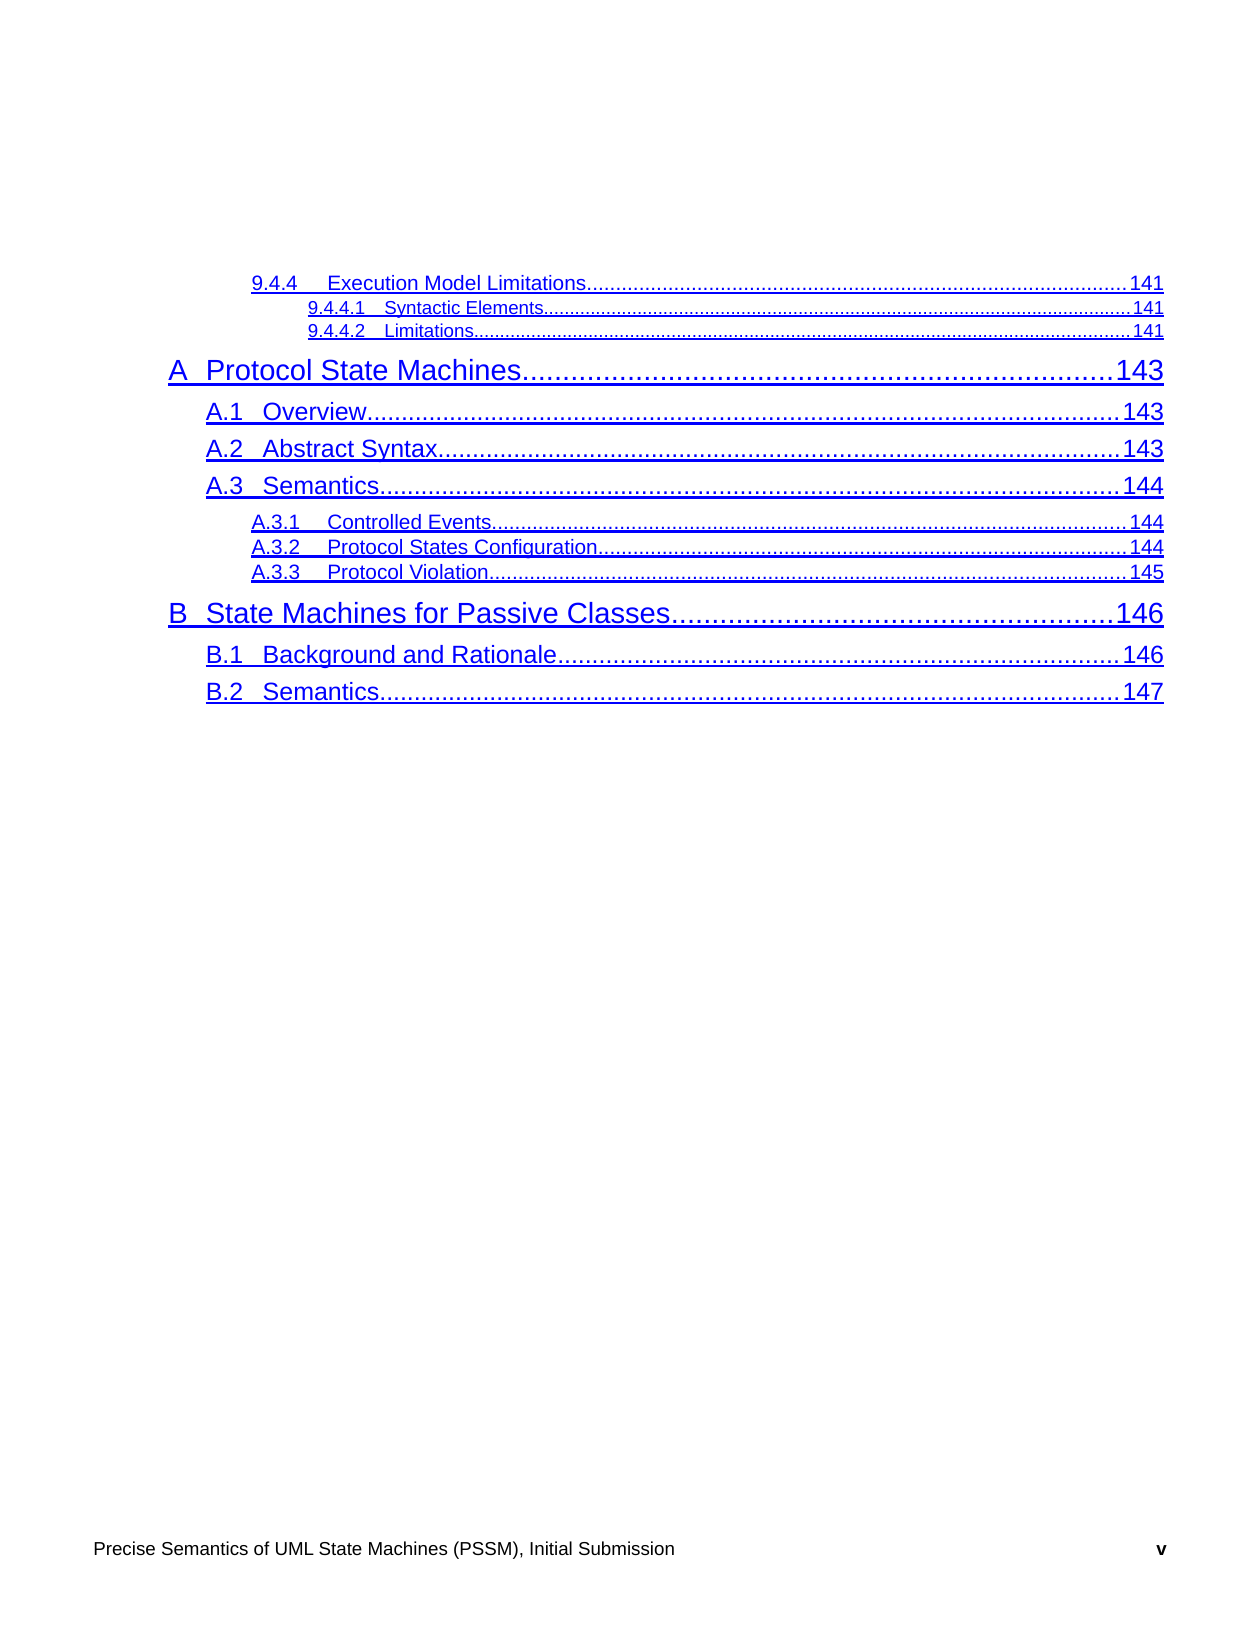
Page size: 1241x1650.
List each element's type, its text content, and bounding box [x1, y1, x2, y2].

text B.2 Semantics 147 [206, 677, 1164, 702]
text A.3 Semantics 144 [206, 471, 1164, 496]
text A.2 Abstract Syntax 143 [206, 434, 1164, 459]
text A.1 Overview 143 [206, 397, 1164, 422]
text A.3.1 Controlled Events 144 [251, 508, 1164, 530]
text 9.4.4 Execution Model Limitations 141 [251, 270, 1164, 292]
text 9.4.4.1 Syntactic Elements 141 [308, 295, 1164, 315]
text A.3.2 Protocol States Configuration 144 [251, 533, 1164, 555]
text 9.4.4.2 Limitations 141 [308, 318, 1164, 338]
text B.1 Background and Rationale 146 [206, 640, 1164, 665]
text B State Machines for Passive Classes 146 [168, 594, 1164, 625]
text A.3.3 Protocol Violation 145 [251, 558, 1164, 580]
text A Protocol State Machines 143 [168, 351, 1164, 383]
